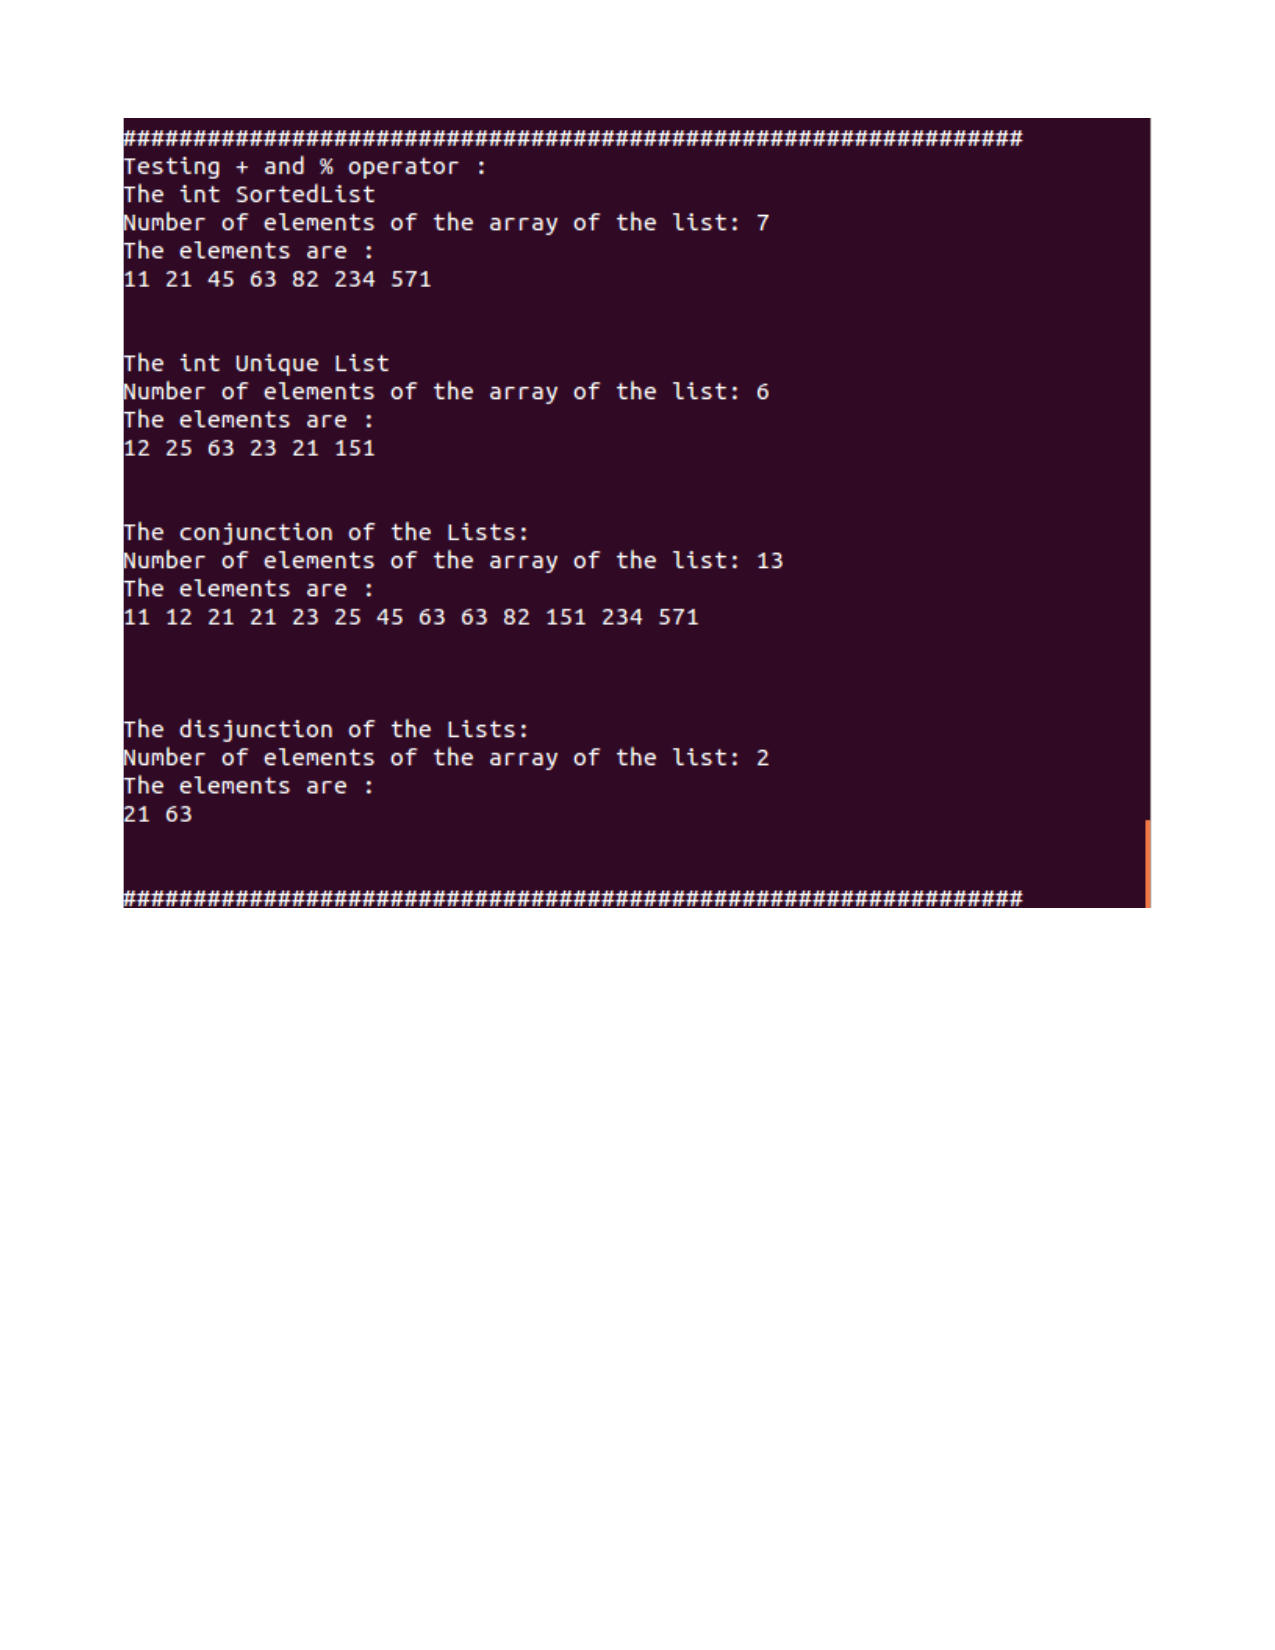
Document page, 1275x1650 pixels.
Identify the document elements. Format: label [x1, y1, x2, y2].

picture [123, 118, 1152, 908]
